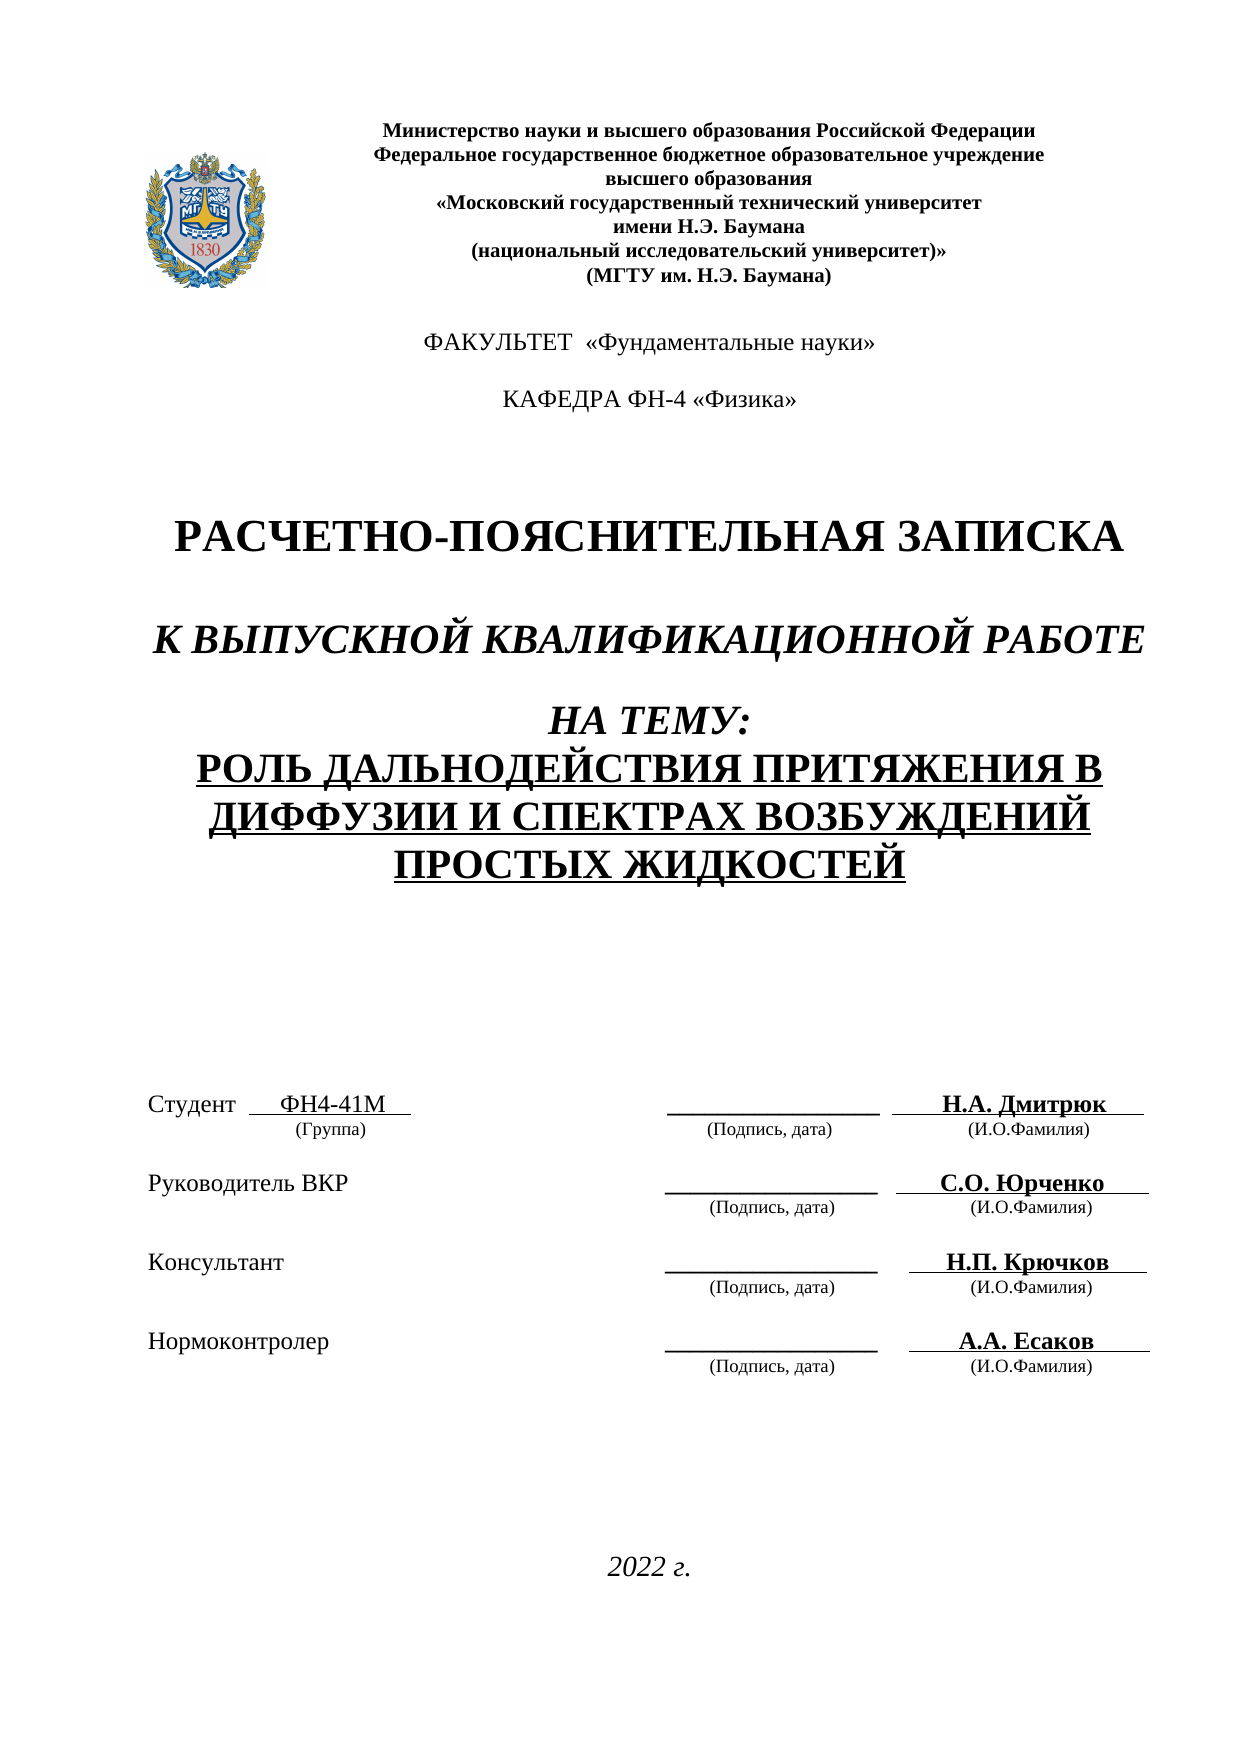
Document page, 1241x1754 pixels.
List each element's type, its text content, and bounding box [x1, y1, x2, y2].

text РАСЧЕТНО-ПОЯСНИТЕЛЬНАЯ ЗАПИСКА [148, 509, 1152, 562]
table_header Министерство науки и высшего образования Российской Федерации Федеральное государственное бюджетное образовательное учреждение высшего образования «Московский государственный технический университет имени Н.Э. Баумана (национальный исследовательский университет)» (МГТУ им. Н.Э. Баумана) [278, 118, 1140, 288]
text Студент ФН4-41М _________________ Н.А. Дмитрюк [148, 1089, 1152, 1117]
text КАФЕДРА ФН-4 «Физика» [148, 384, 1152, 413]
text (Подпись, дата) (И.О.Фамилия) [148, 1354, 1093, 1376]
picture [145, 152, 266, 289]
text Руководитель ВКР _________________ С.О. Юрченко [148, 1168, 1152, 1196]
text К ВЫПУСКНОЙ КВАЛИФИКАЦИОННОЙ РАБОТЕ [148, 614, 1152, 662]
text (Подпись, дата) (И.О.Фамилия) [148, 1276, 1093, 1297]
text (Группа) (Подпись, дата) (И.О.Фамилия) [222, 1117, 1093, 1139]
text 2022 г. [148, 1549, 1152, 1582]
text (Подпись, дата) (И.О.Фамилия) [148, 1196, 1093, 1218]
text Нормоконтролер _________________ А.А. Есаков [148, 1326, 1152, 1354]
text РОЛЬ ДАЛЬНОДЕЙСТВИЯ ПРИТЯЖЕНИЯ В ДИФФУЗИИ И СПЕКТРАХ ВОЗБУЖДЕНИЙ ПРОСТЫХ ЖИДКОСТЕЙ [148, 744, 1152, 887]
table_header [136, 118, 277, 288]
text ФАКУЛЬТЕТ «Фундаментальные науки» [148, 327, 1152, 356]
text Консультант _________________ Н.П. Крючков [148, 1247, 1152, 1276]
text НА ТЕМУ: [148, 696, 1152, 744]
